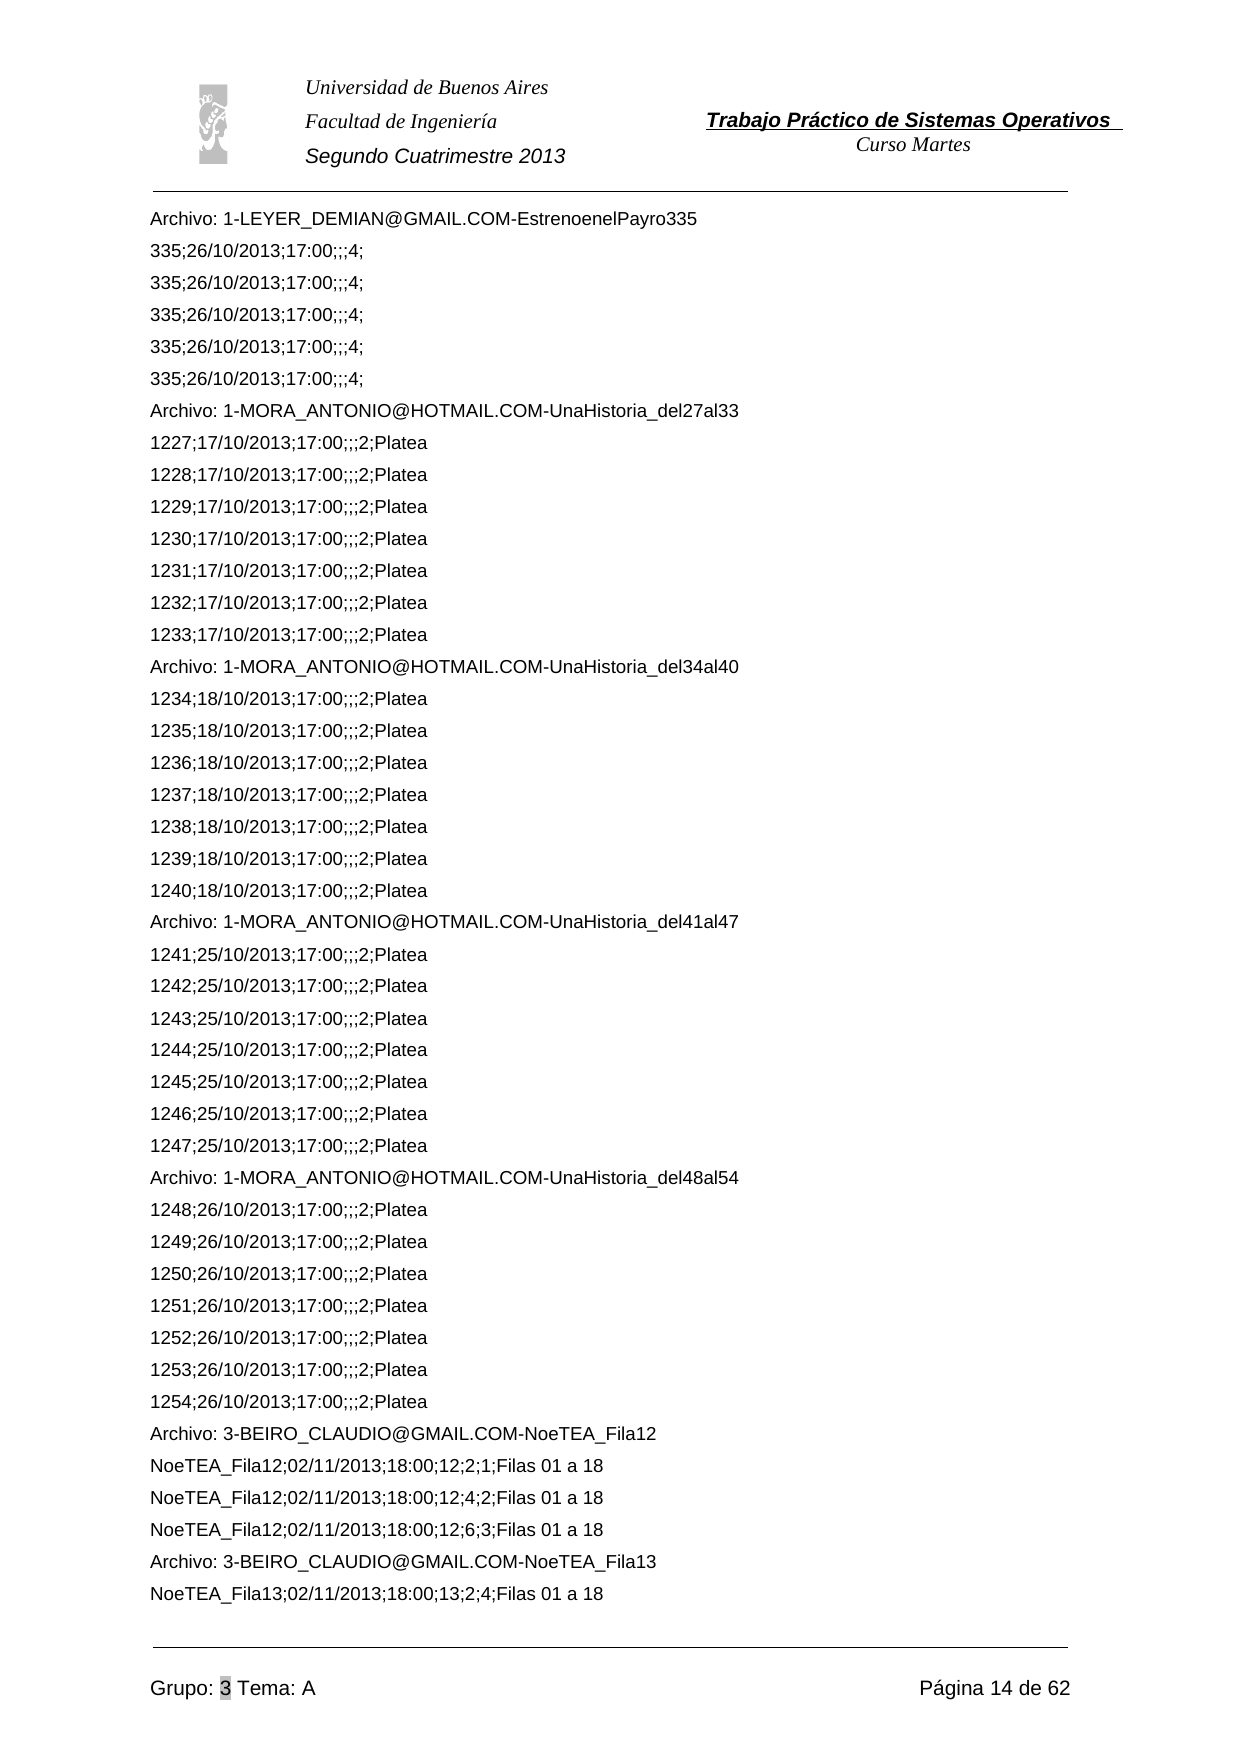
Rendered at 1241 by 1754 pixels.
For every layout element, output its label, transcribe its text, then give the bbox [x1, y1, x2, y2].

text Archivo: 1-LEYER_DEMIAN@GMAIL.COM-EstrenoenelPayro335 [150, 208, 1090, 229]
text 335;26/10/2013;17:00;;;4; [150, 240, 1090, 261]
text Archivo: 3-BEIRO_CLAUDIO@GMAIL.COM-NoeTEA_Fila13 [150, 1551, 1090, 1572]
text 335;26/10/2013;17:00;;;4; [150, 368, 1090, 389]
text 335;26/10/2013;17:00;;;4; [150, 336, 1090, 357]
text 1229;17/10/2013;17:00;;;2;Platea [150, 496, 1090, 517]
text 1254;26/10/2013;17:00;;;2;Platea [150, 1391, 1090, 1413]
text Archivo: 1-MORA_ANTONIO@HOTMAIL.COM-UnaHistoria_del48al54 [150, 1167, 1090, 1189]
text 1228;17/10/2013;17:00;;;2;Platea [150, 464, 1090, 485]
text NoeTEA_Fila13;02/11/2013;18:00;13;2;4;Filas 01 a 18 [150, 1583, 1090, 1604]
text 1230;17/10/2013;17:00;;;2;Platea [150, 528, 1090, 549]
text 1245;25/10/2013;17:00;;;2;Platea [150, 1071, 1090, 1093]
text NoeTEA_Fila12;02/11/2013;18:00;12;6;3;Filas 01 a 18 [150, 1519, 1090, 1541]
text 335;26/10/2013;17:00;;;4; [150, 272, 1090, 293]
text 1251;26/10/2013;17:00;;;2;Platea [150, 1295, 1090, 1317]
text Archivo: 1-MORA_ANTONIO@HOTMAIL.COM-UnaHistoria_del41al47 [150, 911, 1090, 933]
text 1239;18/10/2013;17:00;;;2;Platea [150, 847, 1090, 869]
text 1227;17/10/2013;17:00;;;2;Platea [150, 432, 1090, 453]
text 1237;18/10/2013;17:00;;;2;Platea [150, 783, 1090, 805]
picture [198, 82, 231, 166]
text 1243;25/10/2013;17:00;;;2;Platea [150, 1007, 1090, 1029]
text 1238;18/10/2013;17:00;;;2;Platea [150, 815, 1090, 837]
text NoeTEA_Fila12;02/11/2013;18:00;12;2;1;Filas 01 a 18 [150, 1455, 1090, 1477]
text 1236;18/10/2013;17:00;;;2;Platea [150, 751, 1090, 773]
text 1252;26/10/2013;17:00;;;2;Platea [150, 1327, 1090, 1349]
text 1235;18/10/2013;17:00;;;2;Platea [150, 719, 1090, 741]
text Archivo: 1-MORA_ANTONIO@HOTMAIL.COM-UnaHistoria_del27al33 [150, 400, 1090, 421]
text 1250;26/10/2013;17:00;;;2;Platea [150, 1263, 1090, 1285]
text 1249;26/10/2013;17:00;;;2;Platea [150, 1231, 1090, 1253]
text 1234;18/10/2013;17:00;;;2;Platea [150, 687, 1090, 709]
text 1247;25/10/2013;17:00;;;2;Platea [150, 1135, 1090, 1157]
text 1253;26/10/2013;17:00;;;2;Platea [150, 1359, 1090, 1381]
text 1244;25/10/2013;17:00;;;2;Platea [150, 1039, 1090, 1061]
text 1231;17/10/2013;17:00;;;2;Platea [150, 559, 1090, 581]
text NoeTEA_Fila12;02/11/2013;18:00;12;4;2;Filas 01 a 18 [150, 1487, 1090, 1508]
text 1248;26/10/2013;17:00;;;2;Platea [150, 1199, 1090, 1221]
text Archivo: 1-MORA_ANTONIO@HOTMAIL.COM-UnaHistoria_del34al40 [150, 656, 1090, 677]
text 1232;17/10/2013;17:00;;;2;Platea [150, 592, 1090, 613]
text 335;26/10/2013;17:00;;;4; [150, 304, 1090, 325]
text 1233;17/10/2013;17:00;;;2;Platea [150, 623, 1090, 645]
text 1246;25/10/2013;17:00;;;2;Platea [150, 1103, 1090, 1125]
text 1242;25/10/2013;17:00;;;2;Platea [150, 975, 1090, 997]
text Archivo: 3-BEIRO_CLAUDIO@GMAIL.COM-NoeTEA_Fila12 [150, 1423, 1090, 1444]
text 1240;18/10/2013;17:00;;;2;Platea [150, 879, 1090, 901]
text 1241;25/10/2013;17:00;;;2;Platea [150, 943, 1090, 965]
